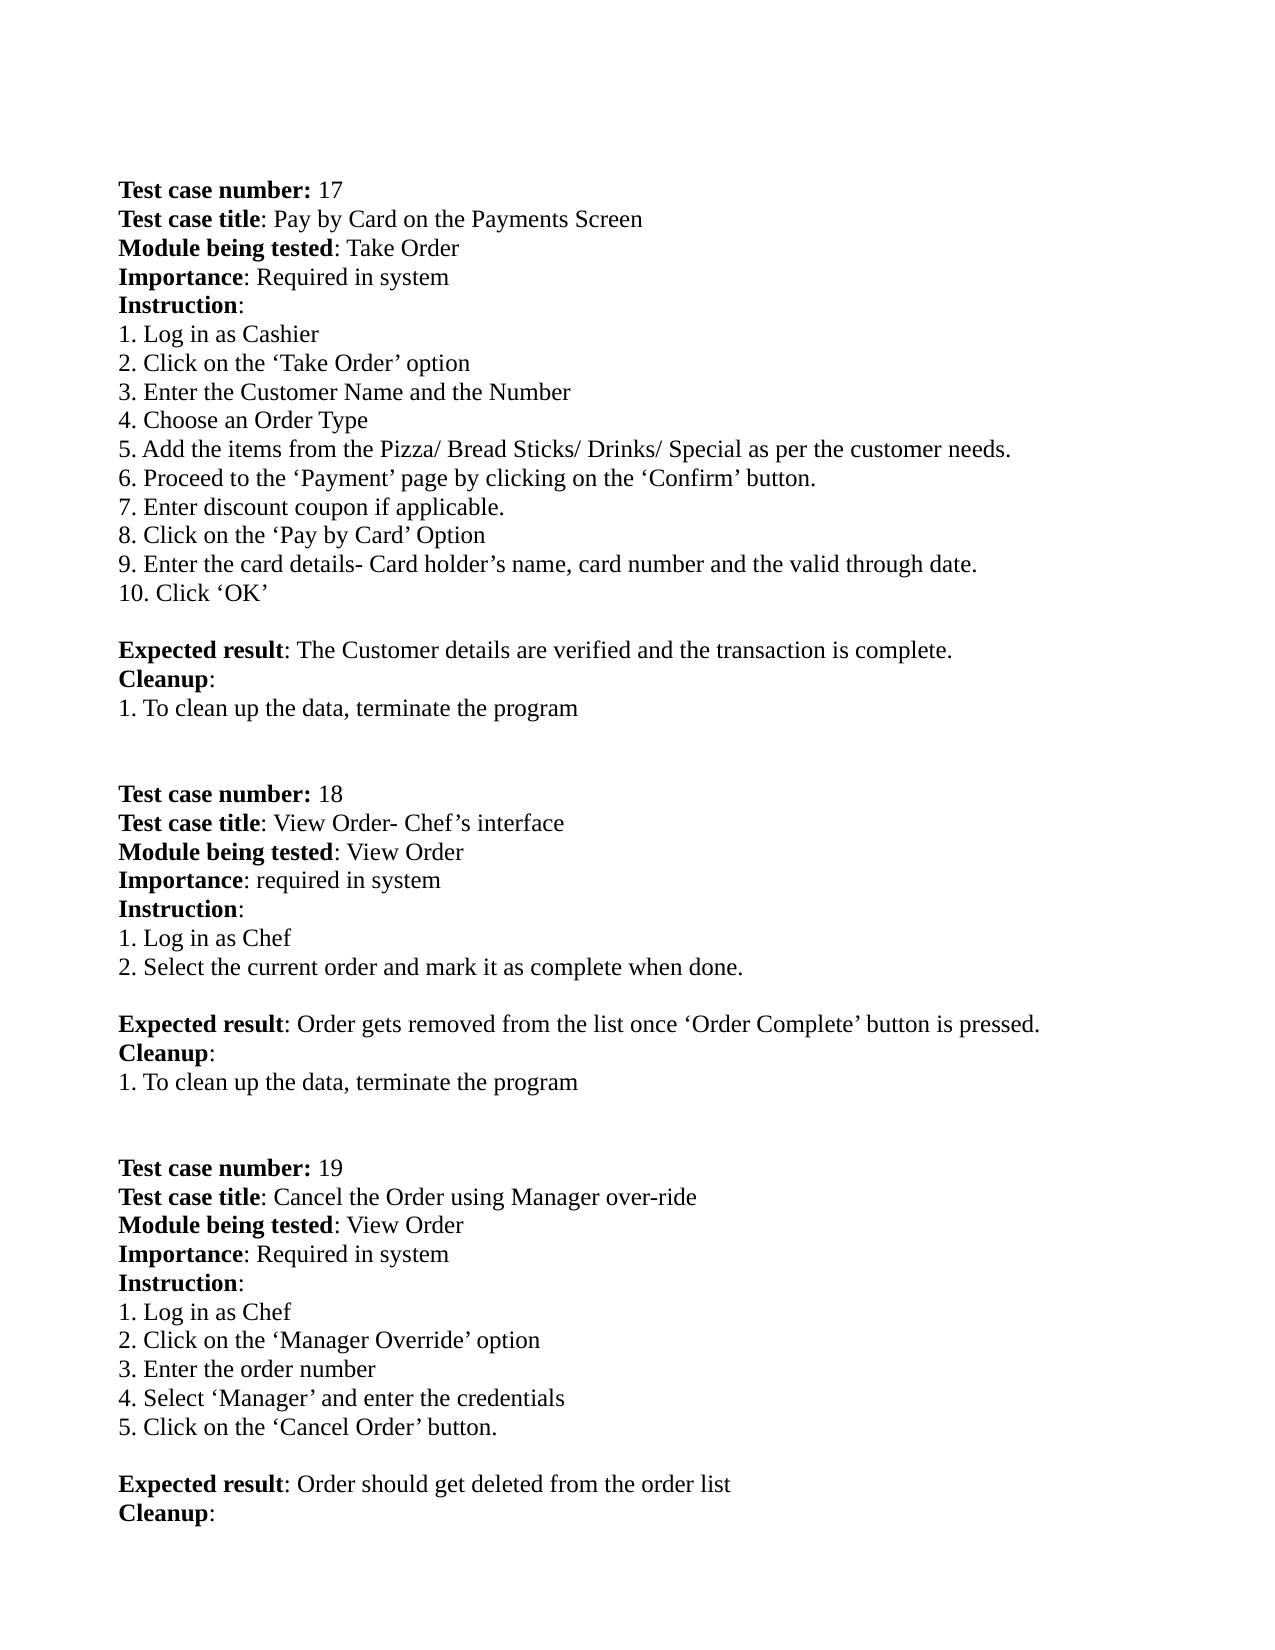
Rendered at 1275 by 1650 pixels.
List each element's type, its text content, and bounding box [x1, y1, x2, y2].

text Importance: Required in system [118, 262, 1157, 291]
text 8. Click on the ‘Pay by Card’ Option [118, 521, 1157, 549]
text 7. Enter discount coupon if applicable. [118, 492, 1157, 521]
text 4. Select ‘Manager’ and enter the credentials [118, 1383, 1157, 1412]
text Module being tested: View Order [118, 1211, 1157, 1239]
text 3. Enter the Customer Name and the Number [118, 377, 1157, 406]
text Cleanup: [118, 664, 1157, 693]
text Instruction: [118, 1268, 1157, 1297]
text 5. Click on the ‘Cancel Order’ button. [118, 1412, 1157, 1441]
text 2. Click on the ‘Manager Override’ option [118, 1326, 1157, 1354]
text 1. To clean up the data, terminate the program [118, 693, 1157, 722]
text 6. Proceed to the ‘Payment’ page by clicking on the ‘Confirm’ button. [118, 463, 1157, 492]
text Module being tested: View Order [118, 837, 1157, 866]
text Instruction: [118, 291, 1157, 319]
text 5. Add the items from the Pizza/ Bread Sticks/ Drinks/ Special as per the customer needs. [118, 434, 1157, 463]
text 1. Log in as Chef [118, 923, 1157, 952]
text 1. Log in as Cashier [118, 319, 1157, 348]
text 3. Enter the order number [118, 1354, 1157, 1383]
text 1. To clean up the data, terminate the program [118, 1067, 1157, 1096]
text 4. Choose an Order Type [118, 406, 1157, 434]
text 9. Enter the card details- Card holder’s name, card number and the valid through date. [118, 549, 1157, 578]
text 1. Log in as Chef [118, 1297, 1157, 1326]
text Cleanup: [118, 1038, 1157, 1067]
text Importance: Required in system [118, 1239, 1157, 1268]
text Test case title: Cancel the Order using Manager over-ride [118, 1182, 1157, 1211]
text 2. Select the current order and mark it as complete when done. [118, 952, 1157, 981]
text 2. Click on the ‘Take Order’ option [118, 348, 1157, 377]
text Expected result: Order should get deleted from the order list [118, 1469, 1157, 1498]
text Cleanup: [118, 1498, 1157, 1527]
text Test case number: 18 [118, 779, 1157, 808]
text Expected result: Order gets removed from the list once ‘Order Complete’ button is pressed. [118, 1009, 1157, 1038]
text Expected result: The Customer details are verified and the transaction is complete. [118, 636, 1157, 664]
text Importance: required in system [118, 866, 1157, 894]
text Test case number: 19 [118, 1153, 1157, 1182]
text Test case title: Pay by Card on the Payments Screen [118, 204, 1157, 233]
text 10. Click ‘OK’ [118, 578, 1157, 607]
text Test case number: 17 [118, 176, 1157, 204]
text Instruction: [118, 894, 1157, 923]
text Module being tested: Take Order [118, 233, 1157, 262]
text Test case title: View Order- Chef’s interface [118, 808, 1157, 837]
